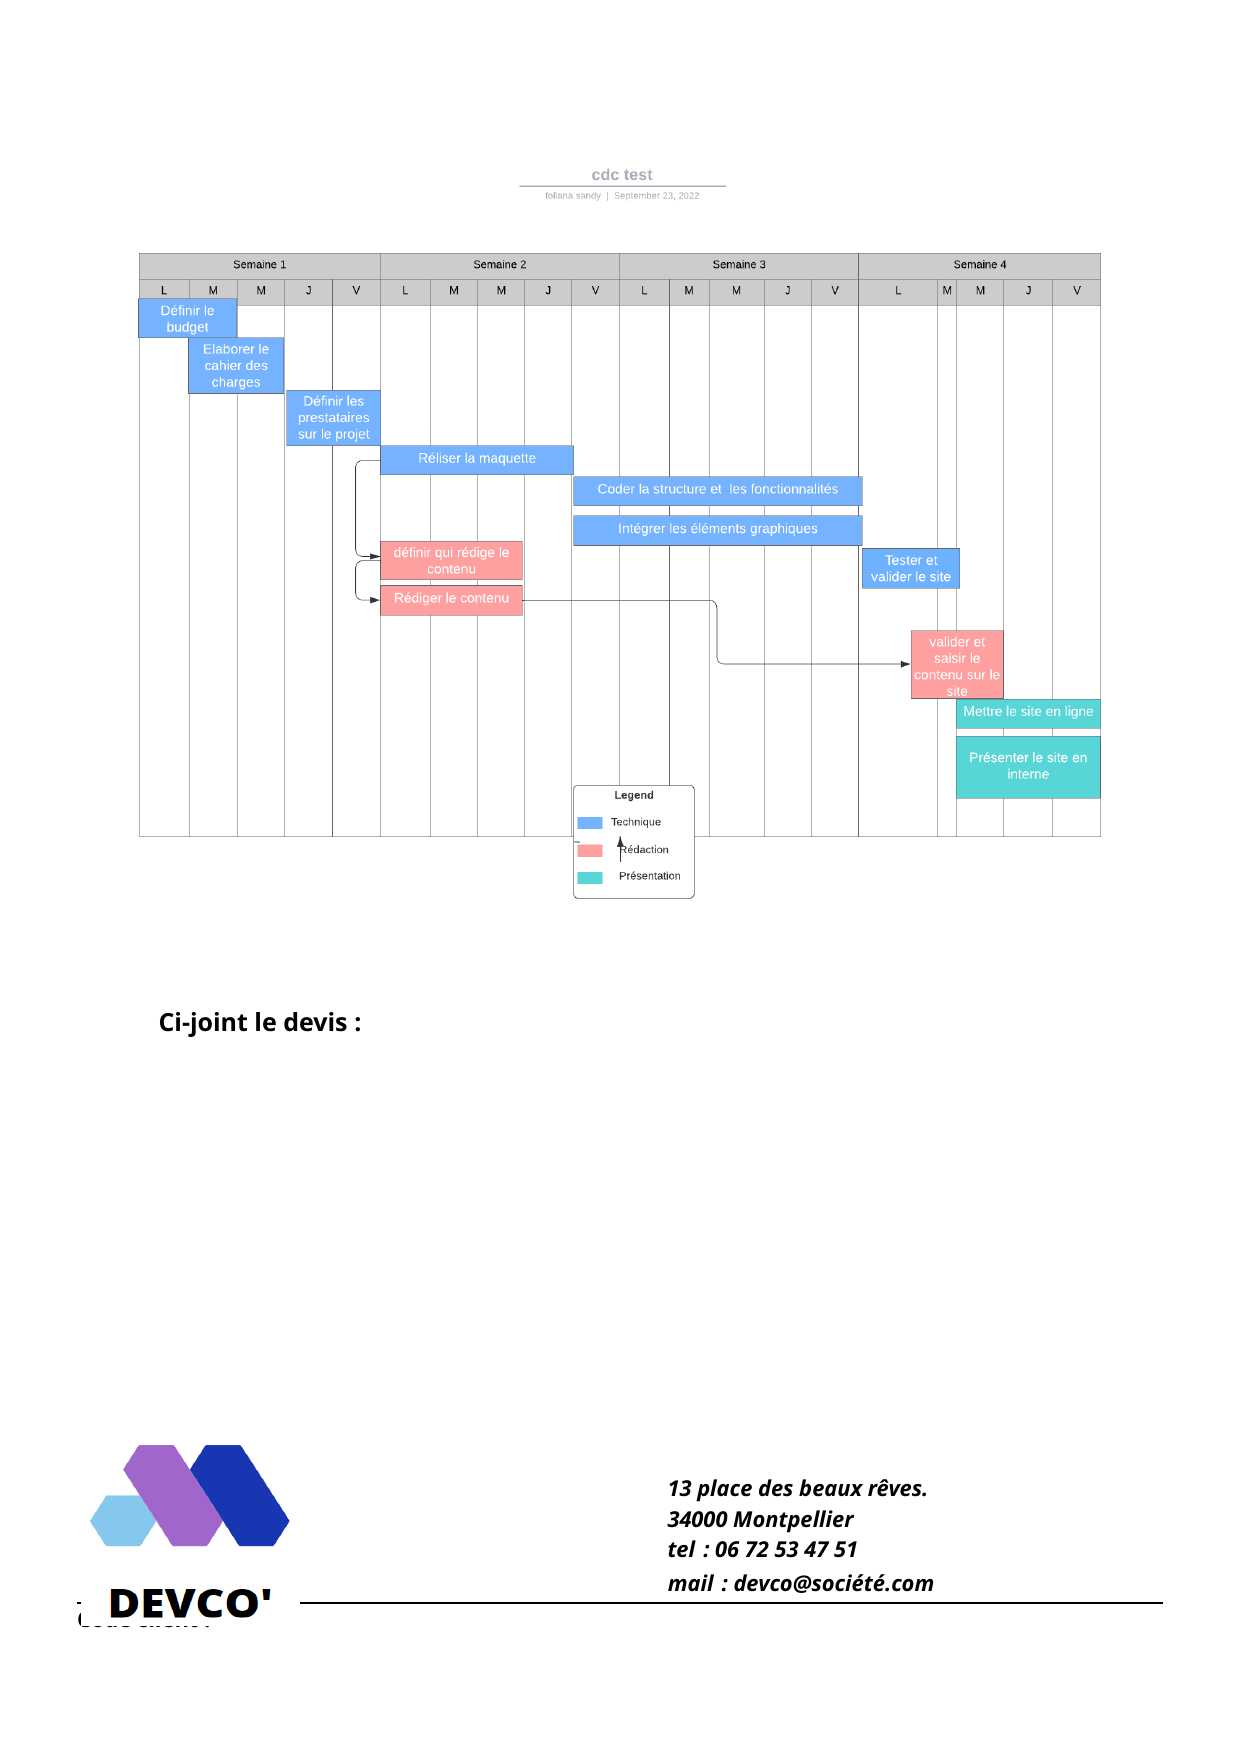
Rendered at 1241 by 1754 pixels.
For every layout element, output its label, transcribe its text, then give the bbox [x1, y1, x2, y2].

picture [81, 1430, 300, 1626]
list Ci-joint le devis : [114, 1004, 1163, 1038]
text 34000 Montpellier [300, 1504, 1163, 1534]
text 13 place des beaux rêves. [300, 1470, 1163, 1504]
text tel : 06 72 53 47 51 [300, 1534, 1163, 1564]
picture [76, 118, 1164, 958]
text Code client : [77, 1604, 1163, 1634]
text mail : devco@société.com [300, 1564, 1163, 1602]
